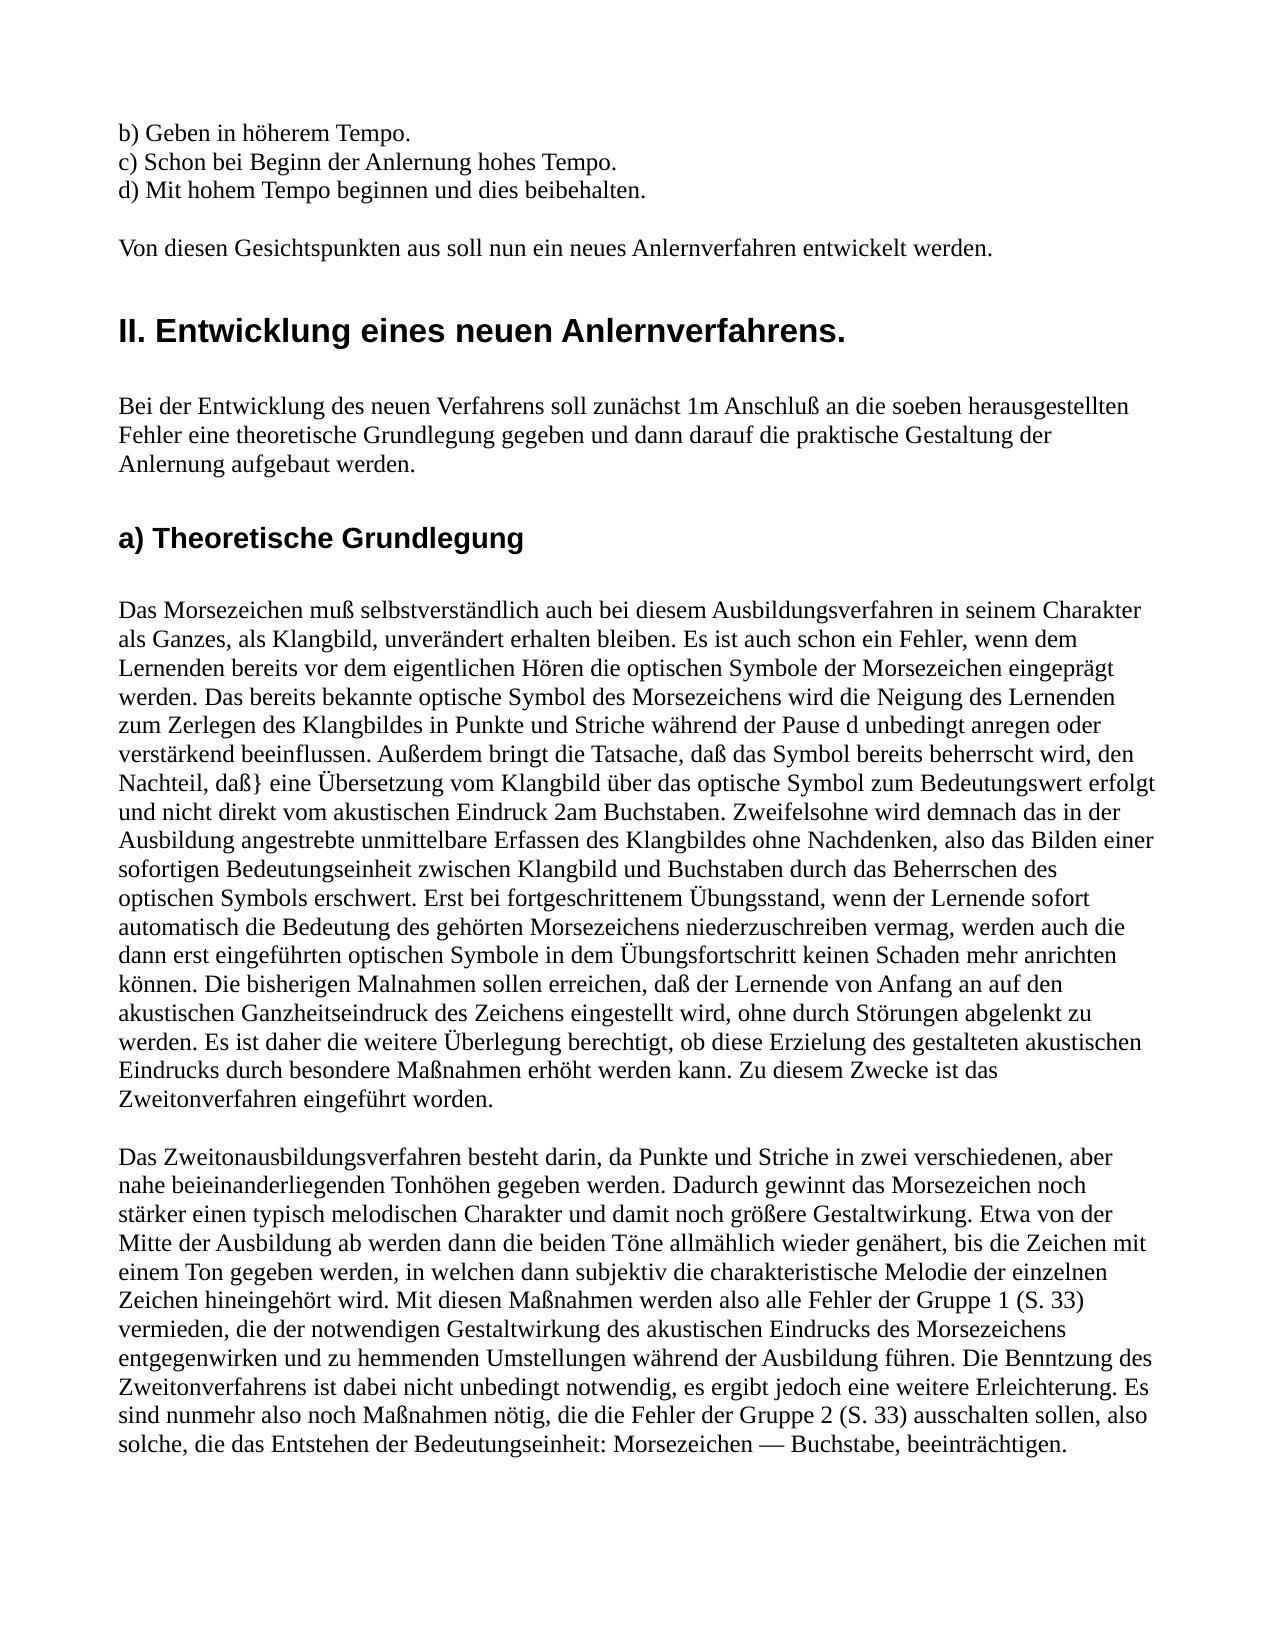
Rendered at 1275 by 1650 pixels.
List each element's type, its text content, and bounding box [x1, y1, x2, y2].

text b) Geben in höherem Tempo. [118, 118, 1157, 147]
text c) Schon bei Beginn der Anlernung hohes Tempo. [118, 147, 1157, 176]
text Das Zweitonausbildungsverfahren besteht darin, da Punkte und Striche in zwei verschiedenen, aber nahe beieinanderliegenden Tonhöhen gegeben werden. Dadurch gewinnt das Morsezeichen noch stärker einen typisch melodischen Charakter und damit noch größere Gestaltwirkung. Etwa von der Mitte der Ausbildung ab werden dann die beiden Töne allmählich wieder genähert, bis die Zeichen mit einem Ton gegeben werden, in welchen dann subjektiv die charakteristische Melodie der einzelnen Zeichen hineingehört wird. Mit diesen Maßnahmen werden also alle Fehler der Gruppe 1 (S. 33) vermieden, die der notwendigen Gestaltwirkung des akustischen Eindrucks des Morsezeichens entgegenwirken und zu hemmenden Umstellungen während der Ausbildung führen. Die Benntzung des Zweitonverfahrens ist dabei nicht unbedingt notwendig, es ergibt jedoch eine weitere Erleichterung. Es sind nunmehr also noch Maßnahmen nötig, die die Fehler der Gruppe 2 (S. 33) ausschalten sollen, also solche, die das Entstehen der Bedeutungseinheit: Morsezeichen — Buchstabe, beeinträchtigen. [118, 1142, 1157, 1458]
subtitle II. Entwicklung eines neuen Anlernverfahrens. [118, 311, 1157, 350]
text Bei der Entwicklung des neuen Verfahrens soll zunächst 1m Anschluß an die soeben herausgestellten Fehler eine theoretische Grundlegung gegeben und dann darauf die praktische Gestaltung der Anlernung aufgebaut werden. [118, 391, 1157, 477]
text Das Morsezeichen muß selbstverständlich auch bei diesem Ausbildungsverfahren in seinem Charakter als Ganzes, als Klangbild, unverändert erhalten bleiben. Es ist auch schon ein Fehler, wenn dem Lernenden bereits vor dem eigentlichen Hören die optischen Symbole der Morsezeichen eingeprägt werden. Das bereits bekannte optische Symbol des Morsezeichens wird die Neigung des Lernenden zum Zerlegen des Klangbildes in Punkte und Striche während der Pause d unbedingt anregen oder verstärkend beeinflussen. Außerdem bringt die Tatsache, daß das Symbol bereits beherrscht wird, den Nachteil, daß} eine Übersetzung vom Klangbild über das optische Symbol zum Bedeutungswert erfolgt und nicht direkt vom akustischen Eindruck 2am Buchstaben. Zweifelsohne wird demnach das in der Ausbildung angestrebte unmittelbare Erfassen des Klangbildes ohne Nachdenken, also das Bilden einer sofortigen Bedeutungseinheit zwischen Klangbild und Buchstaben durch das Beherrschen des optischen Symbols erschwert. Erst bei fortgeschrittenem Übungsstand, wenn der Lernende sofort automatisch die Bedeutung des gehörten Morsezeichens niederzuschreiben vermag, werden auch die dann erst eingeführten optischen Symbole in dem Übungsfortschritt keinen Schaden mehr anrichten können. Die bisherigen Malnahmen sollen erreichen, daß der Lernende von Anfang an auf den akustischen Ganzheitseindruck des Zeichens eingestellt wird, ohne durch Störungen abgelenkt zu werden. Es ist daher die weitere Überlegung berechtigt, ob diese Erzielung des gestalteten akustischen Eindrucks durch besondere Maßnahmen erhöht werden kann. Zu diesem Zwecke ist das Zweitonverfahren eingeführt worden. [118, 596, 1157, 1113]
text Von diesen Gesichtspunkten aus soll nun ein neues Anlernverfahren entwickelt werden. [118, 233, 1157, 262]
text d) Mit hohem Tempo beginnen und dies beibehalten. [118, 176, 1157, 204]
subtitle a) Theoretische Grundlegung [118, 521, 1157, 554]
